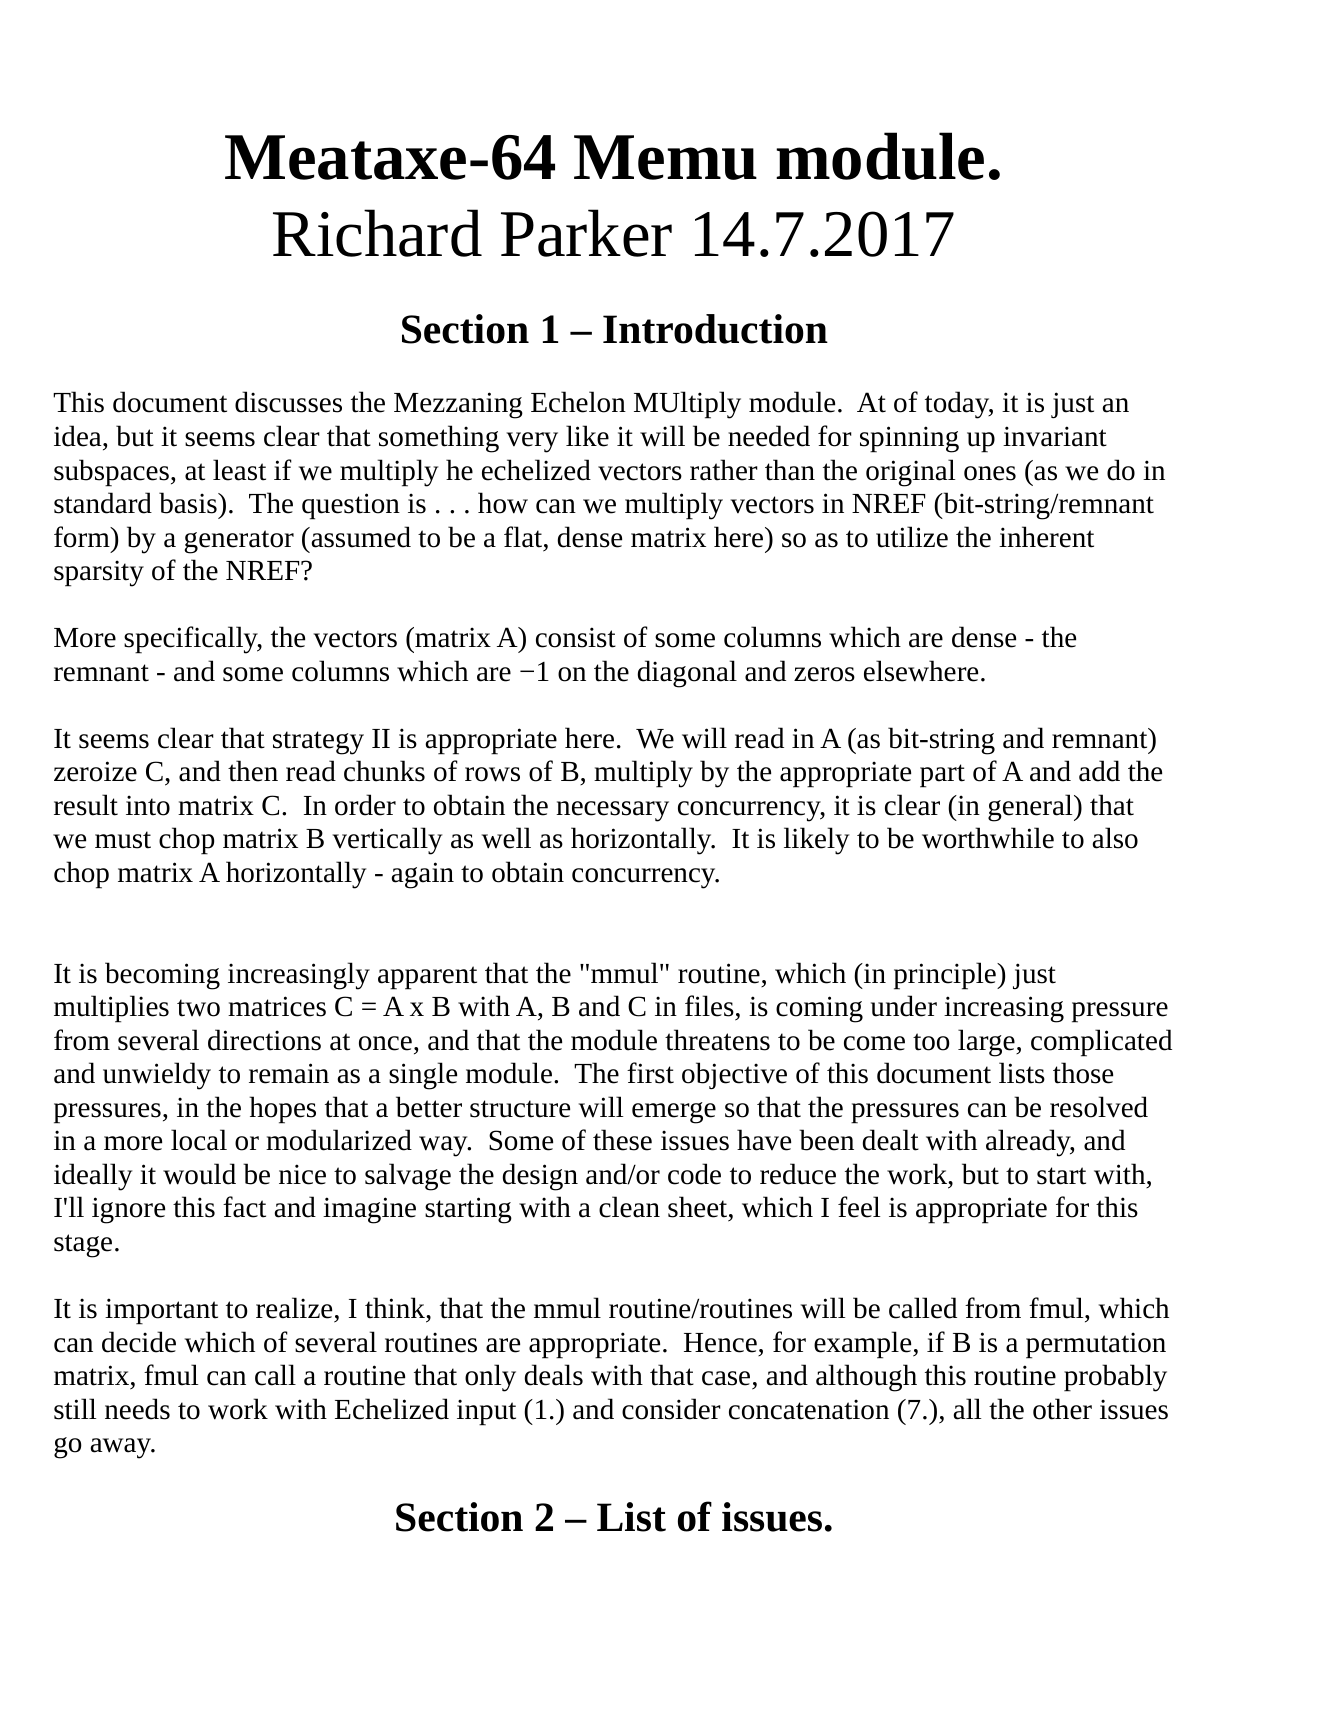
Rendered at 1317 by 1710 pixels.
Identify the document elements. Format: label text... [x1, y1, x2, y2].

text Richard Parker 14.7.2017 [53, 194, 1174, 271]
text Meataxe-64 Memu module. [53, 117, 1174, 194]
text It seems clear that strategy II is appropriate here. We will read in A (as bit-string and remnant) zeroize C, and then read chunks of rows of B, multiply by the appropriate part of A and add the result into matrix C. In order to obtain the necessary concurrency, it is clear (in general) that we must chop matrix B vertically as well as horizontally. It is likely to be worthwhile to also chop matrix A horizontally - again to obtain concurrency. [53, 721, 1174, 889]
text Section 1 – Introduction [53, 304, 1174, 352]
text More specifically, the vectors (matrix A) consist of some columns which are dense - the remnant - and some columns which are −1 on the diagonal and zeros elsewhere. [53, 620, 1174, 687]
text It is important to realize, I think, that the mmul routine/routines will be called from fmul, which can decide which of several routines are appropriate. Hence, for example, if B is a permutation matrix, fmul can call a routine that only deals with that case, and although this routine probably still needs to work with Echelized input (1.) and consider concatenation (7.), all the other issues go away. [53, 1291, 1174, 1459]
text This document discusses the Mezzaning Echelon MUltiply module. At of today, it is just an idea, but it seems clear that something very like it will be needed for spinning up invariant subspaces, at least if we multiply he echelized vectors rather than the original ones (as we do in standard basis). The question is . . . how can we multiply vectors in NREF (bit-string/remnant form) by a generator (assumed to be a flat, dense matrix here) so as to utilize the inherent sparsity of the NREF? [53, 386, 1174, 587]
text It is becoming increasingly apparent that the "mmul" routine, which (in principle) just multiplies two matrices C = A x B with A, B and C in files, is coming under increasing pressure from several directions at once, and that the module threatens to be come too large, complicated and unwieldy to remain as a single module. The first objective of this document lists those pressures, in the hopes that a better structure will emerge so that the pressures can be resolved in a more local or modularized way. Some of these issues have been dealt with already, and ideally it would be nice to salvage the design and/or code to reduce the work, but to start with, I'll ignore this fact and imagine starting with a clean sheet, which I feel is appropriate for this stage. [53, 956, 1174, 1258]
text Section 2 – List of issues. [53, 1492, 1174, 1540]
